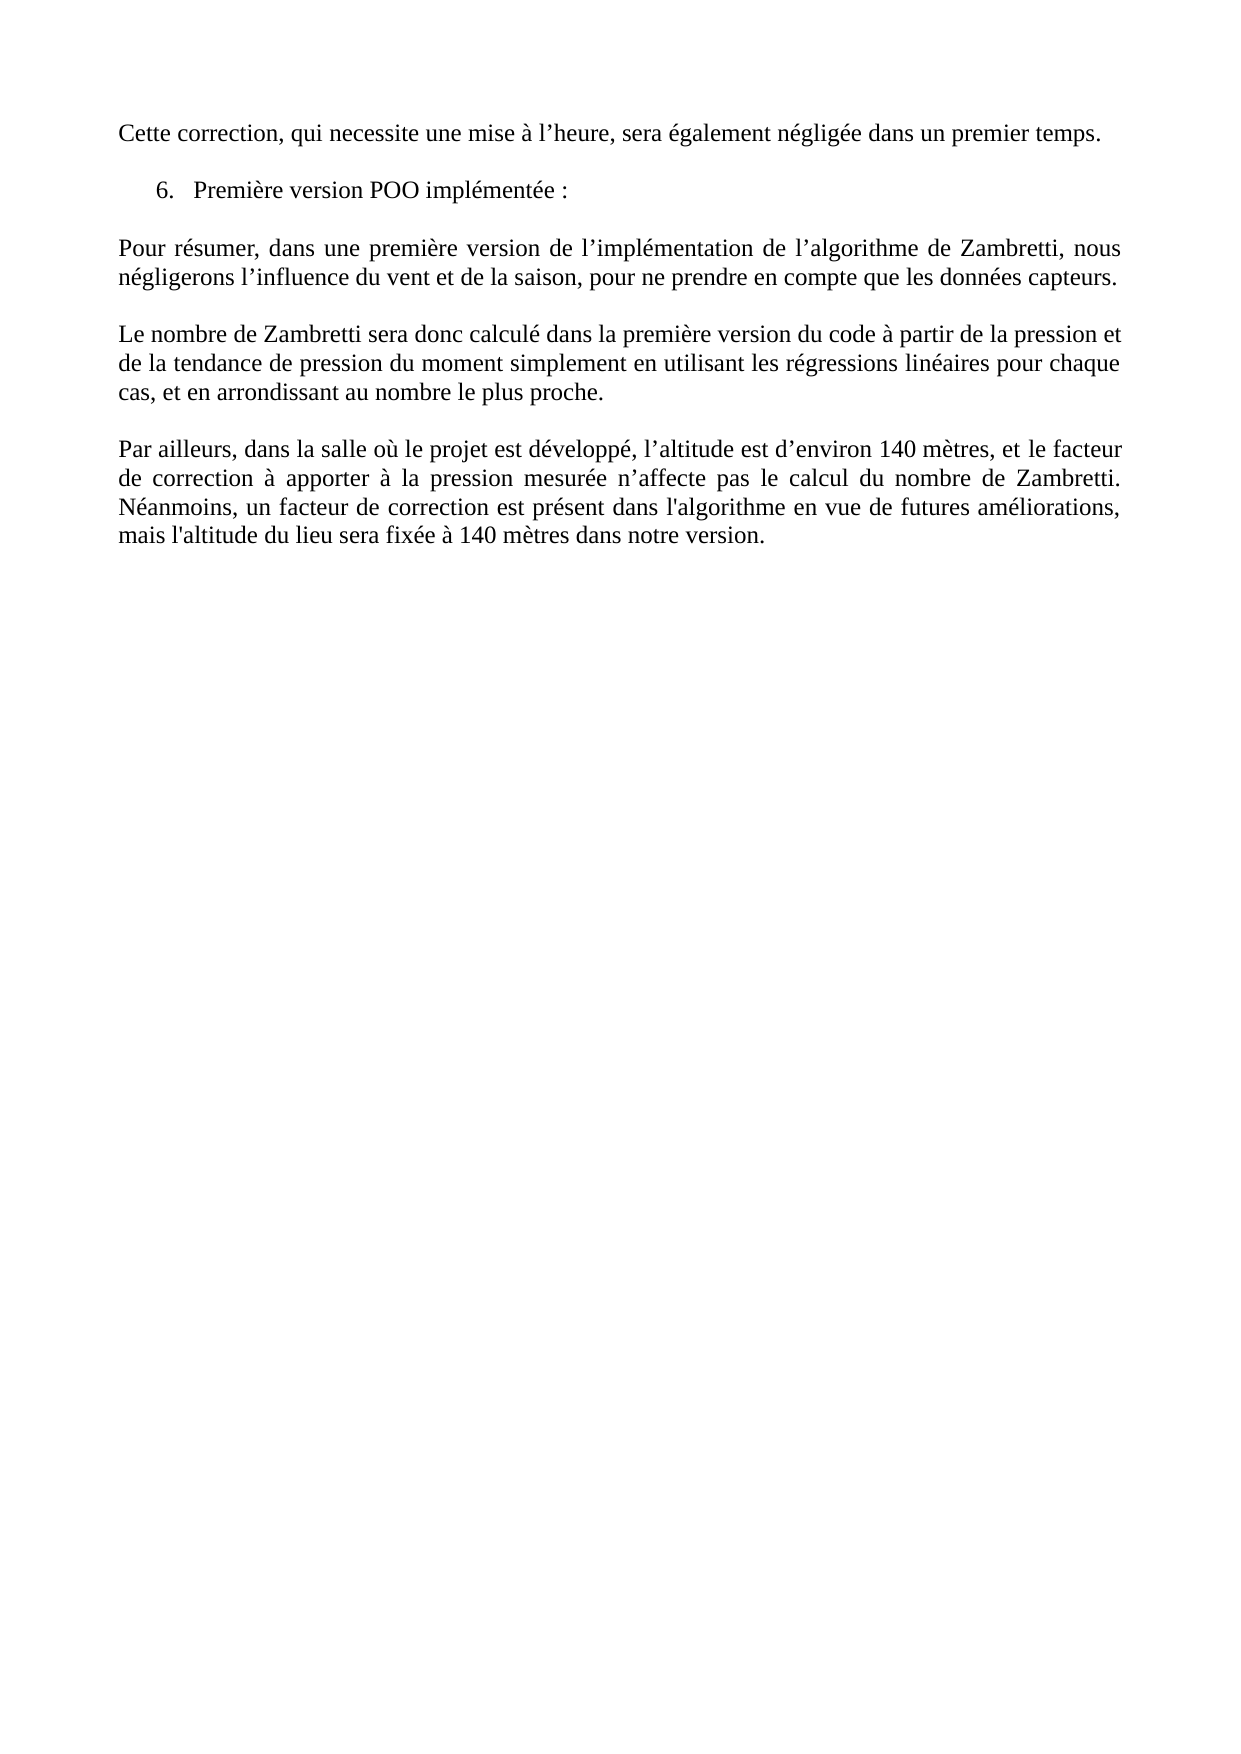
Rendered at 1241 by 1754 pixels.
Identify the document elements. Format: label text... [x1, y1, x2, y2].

text Par ailleurs, dans la salle où le projet est développé, l’altitude est d’environ 140 mètres, et le facteur de correction à apporter à la pression mesurée n’affecte pas le calcul du nombre de Zambretti. Néanmoins, un facteur de correction est présent dans l'algorithme en vue de futures améliorations, mais l'altitude du lieu sera fixée à 140 mètres dans notre version. [118, 434, 1122, 549]
text Cette correction, qui necessite une mise à l’heure, sera également négligée dans un premier temps. [118, 118, 1122, 147]
text Le nombre de Zambretti sera donc calculé dans la première version du code à partir de la pression et de la tendance de pression du moment simplement en utilisant les régressions linéaires pour chaque cas, et en arrondissant au nombre le plus proche. [118, 319, 1122, 406]
list Première version POO implémentée : [156, 176, 1122, 204]
text Pour résumer, dans une première version de l’implémentation de l’algorithme de Zambretti, nous négligerons l’influence du vent et de la saison, pour ne prendre en compte que les données capteurs. [118, 233, 1122, 291]
